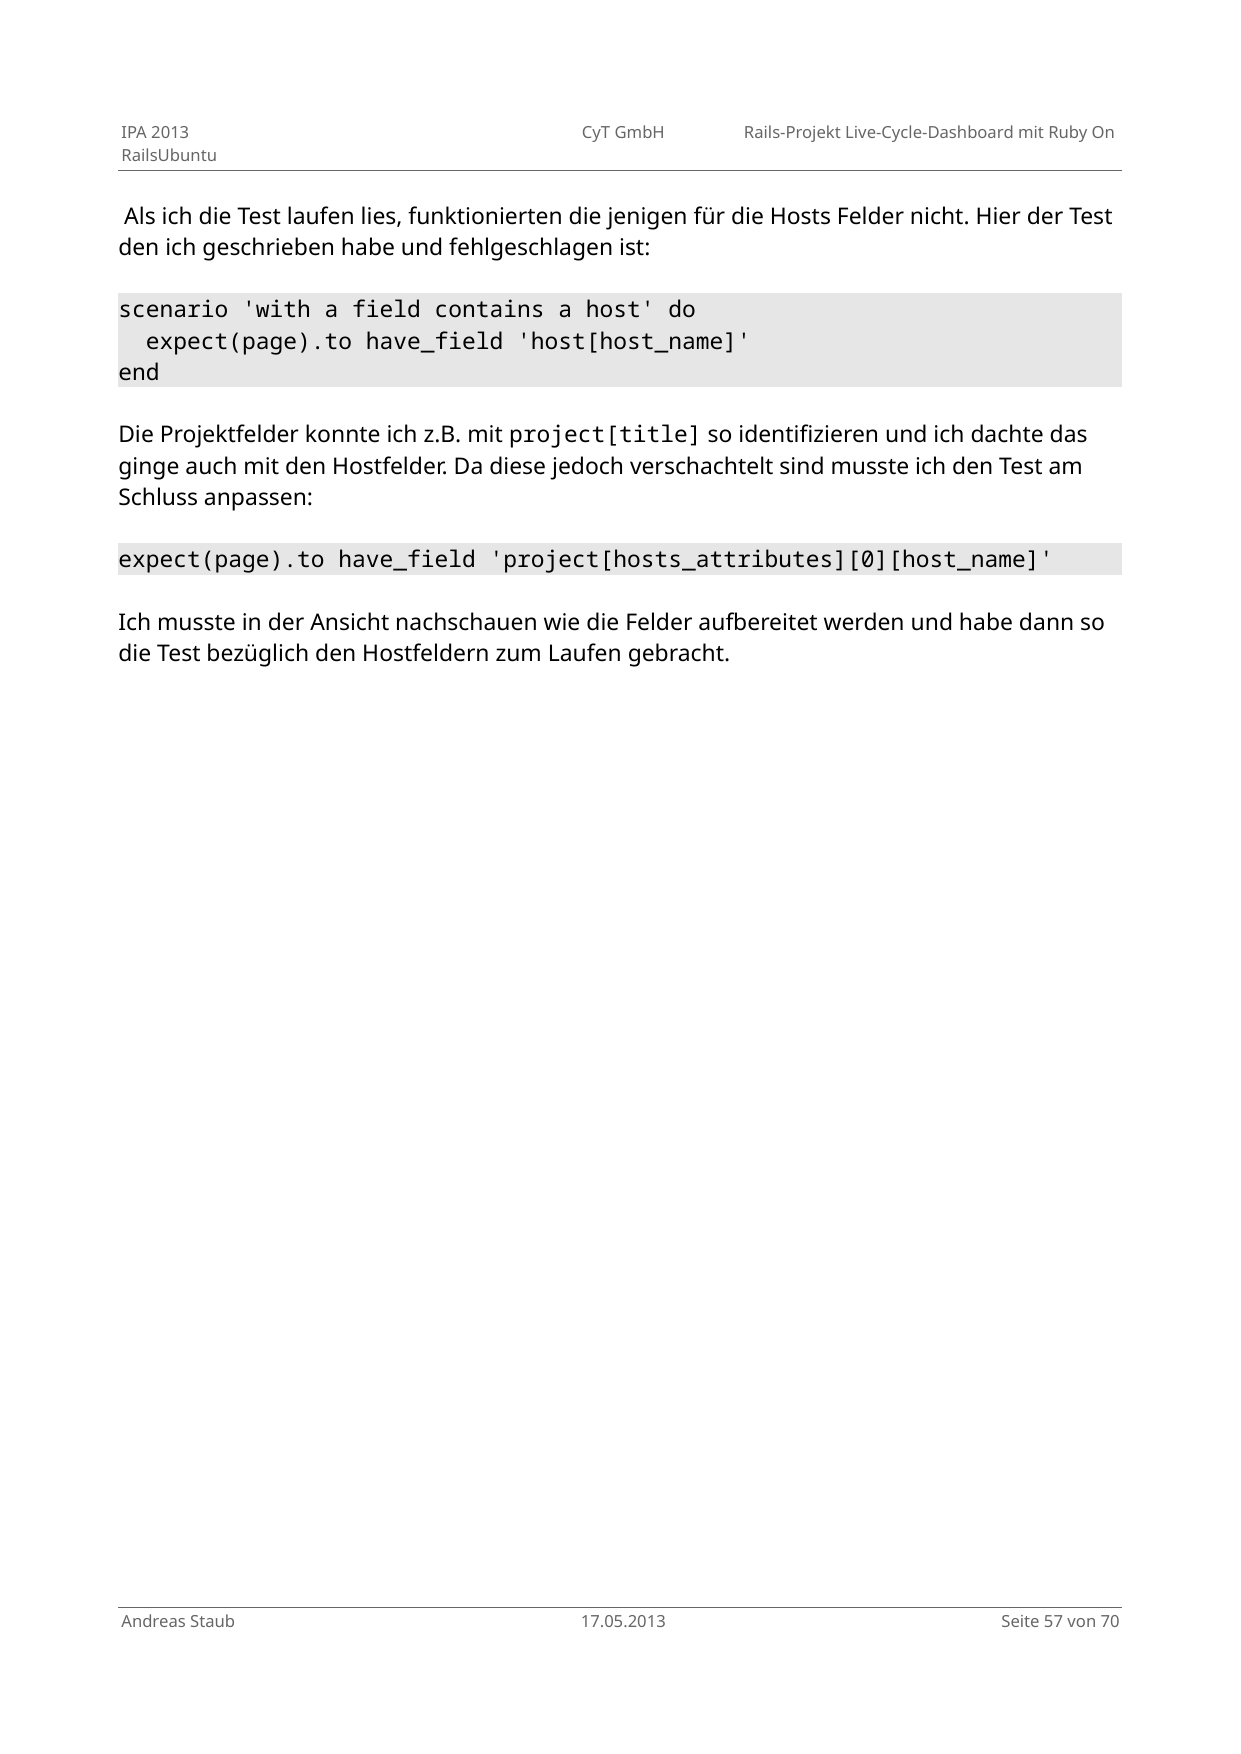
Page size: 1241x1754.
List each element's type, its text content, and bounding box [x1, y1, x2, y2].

text scenario 'with a field contains a host' do [118, 293, 1122, 325]
text expect(page).to have_field 'host[host_name]' [118, 325, 1122, 356]
text Als ich die Test laufen lies, funktionierten die jenigen für die Hosts Felder nicht. Hier der Test den ich geschrieben habe und fehlgeschlagen ist: [118, 200, 1122, 262]
text expect(page).to have_field 'project[hosts_attributes][0][host_name]' [118, 543, 1122, 575]
text end [118, 356, 1122, 387]
text Ich musste in der Ansicht nachschauen wie die Felder aufbereitet werden und habe dann so die Test bezüglich den Hostfeldern zum Laufen gebracht. [118, 606, 1122, 668]
text Die Projektfelder konnte ich z.B. mit project[title] so identifizieren und ich dachte das ginge auch mit den Hostfelder. Da diese jedoch verschachtelt sind musste ich den Test am Schluss anpassen: [118, 418, 1122, 512]
